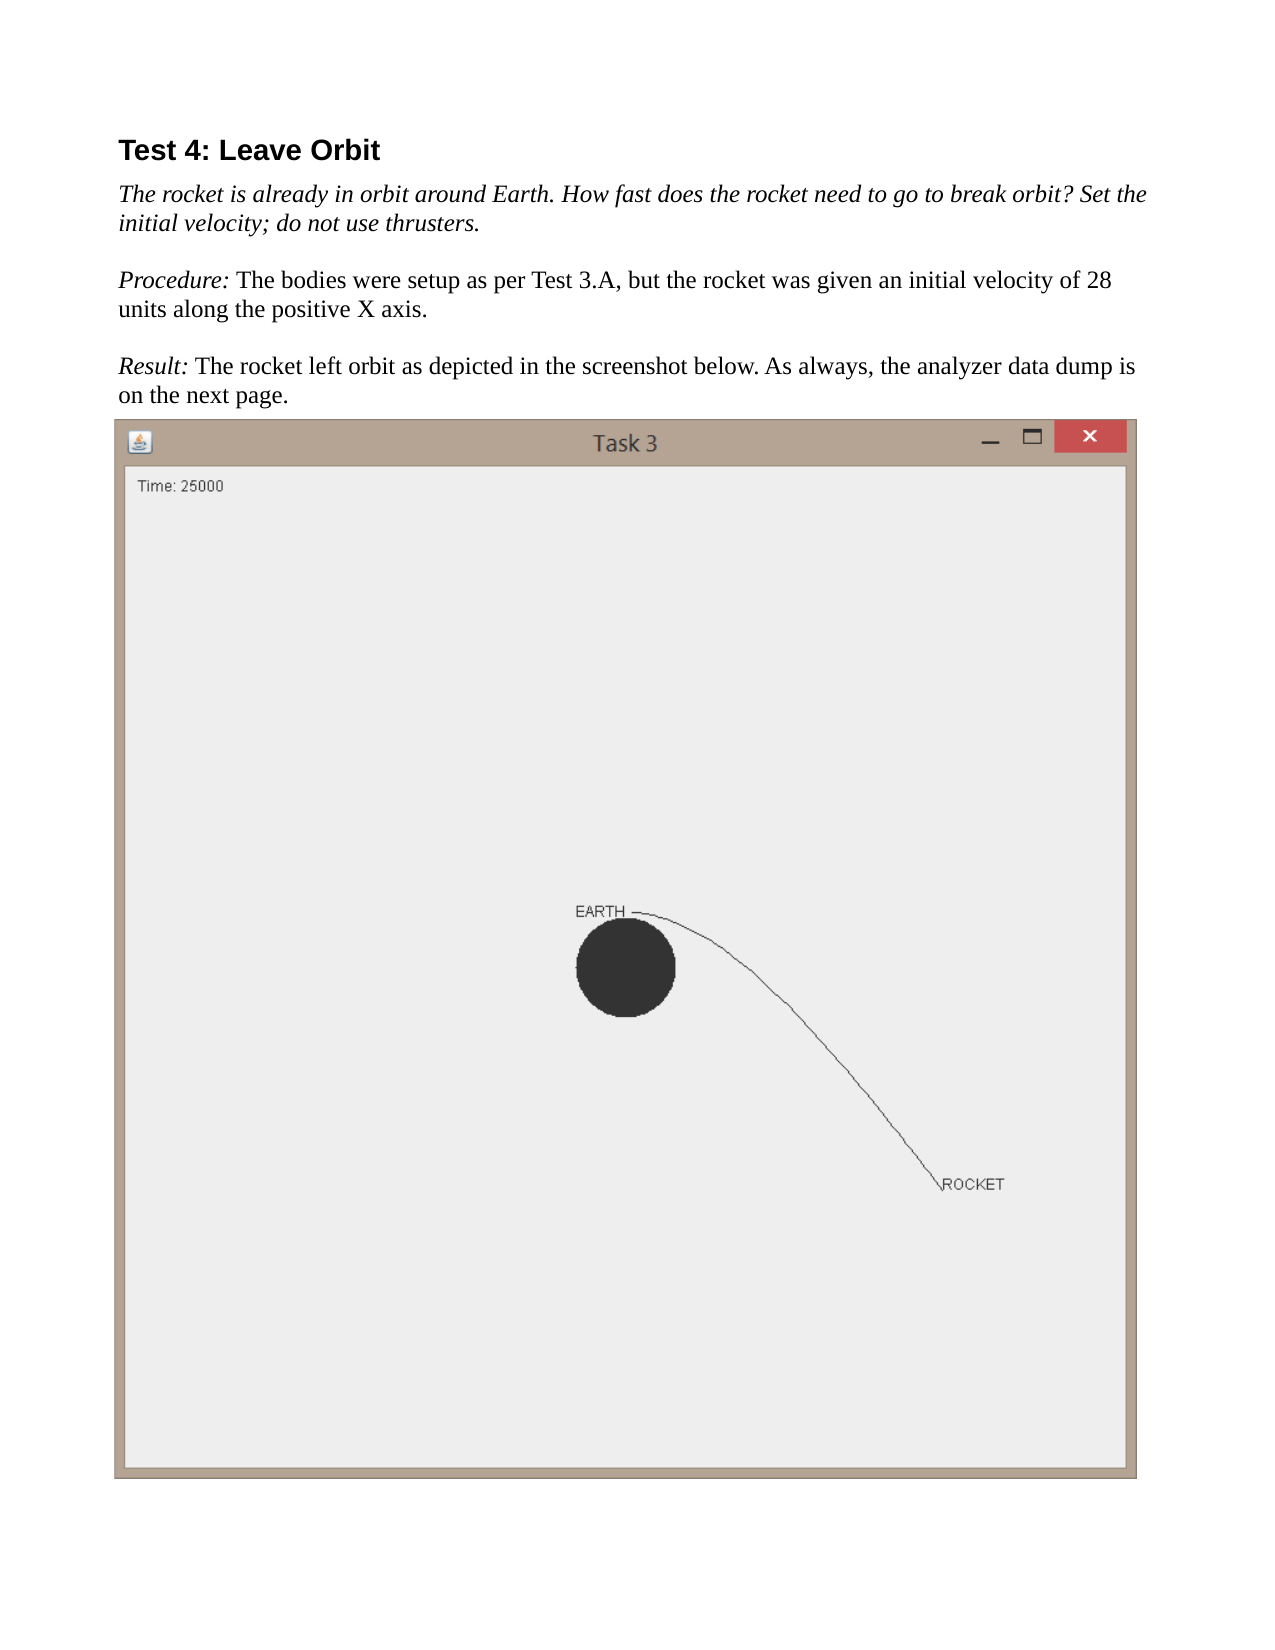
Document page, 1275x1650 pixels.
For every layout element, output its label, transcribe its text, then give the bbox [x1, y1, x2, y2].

text Procedure: The bodies were setup as per Test 3.A, but the rocket was given an initial velocity of 28 units along the positive X axis. [118, 265, 1157, 323]
text Result: The rocket left orbit as depicted in the screenshot below. As always, the analyzer data dump is on the next page. [118, 351, 1157, 409]
text The rocket is already in orbit around Earth. How fast does the rocket need to go to break orbit? Set the initial velocity; do not use thrusters. [118, 179, 1157, 236]
subtitle Test 4: Leave Orbit [118, 133, 1157, 166]
picture [114, 419, 1137, 1479]
